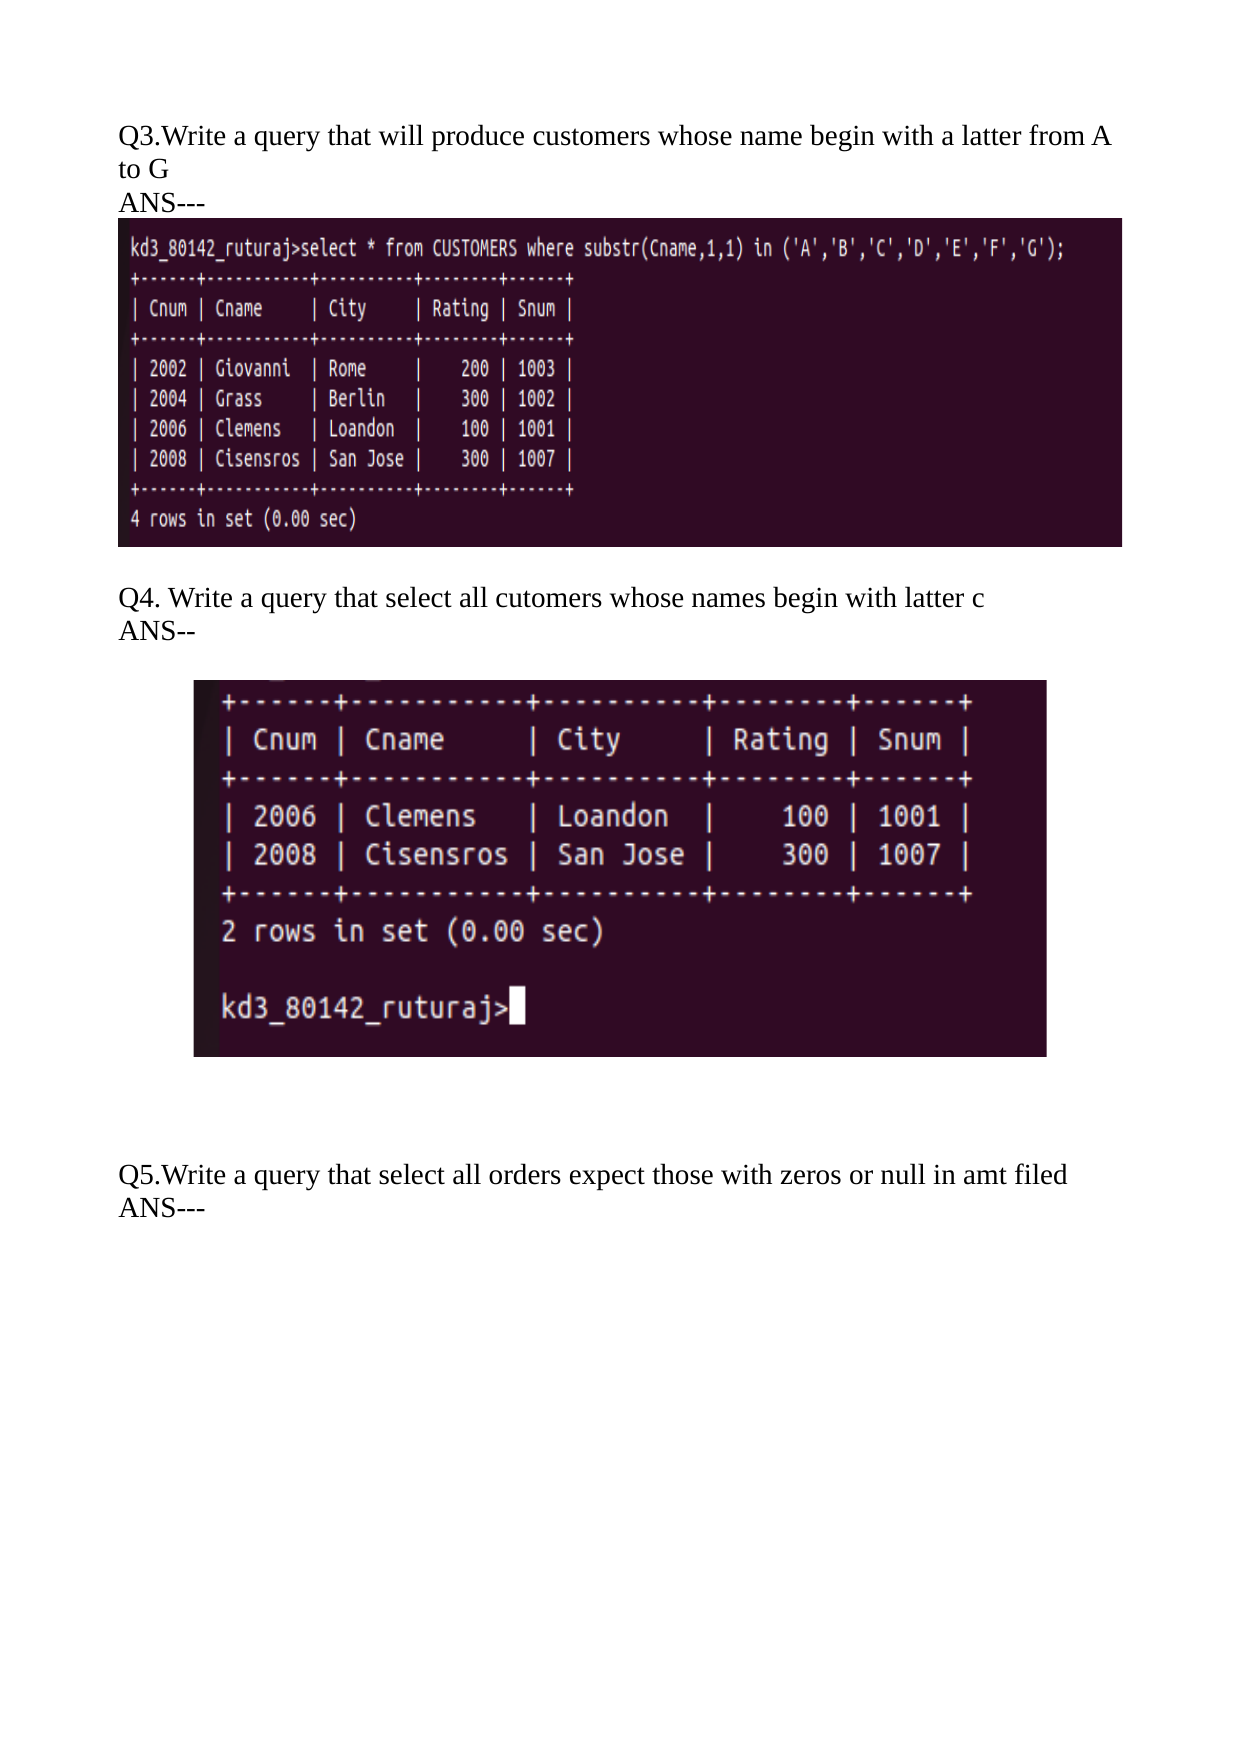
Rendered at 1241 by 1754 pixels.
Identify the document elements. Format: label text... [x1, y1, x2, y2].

text ANS--- [118, 1191, 1122, 1224]
picture [118, 218, 1123, 547]
text Q5.Write a query that select all orders expect those with zeros or null in amt filed [118, 1157, 1122, 1191]
text ANS-- [118, 613, 1122, 647]
text Q3.Write a query that will produce customers whose name begin with a latter from A to G [118, 118, 1122, 185]
text Q4. Write a query that select all cutomers whose names begin with latter c [118, 580, 1122, 613]
picture [193, 680, 1047, 1057]
text ANS--- [118, 185, 1122, 218]
